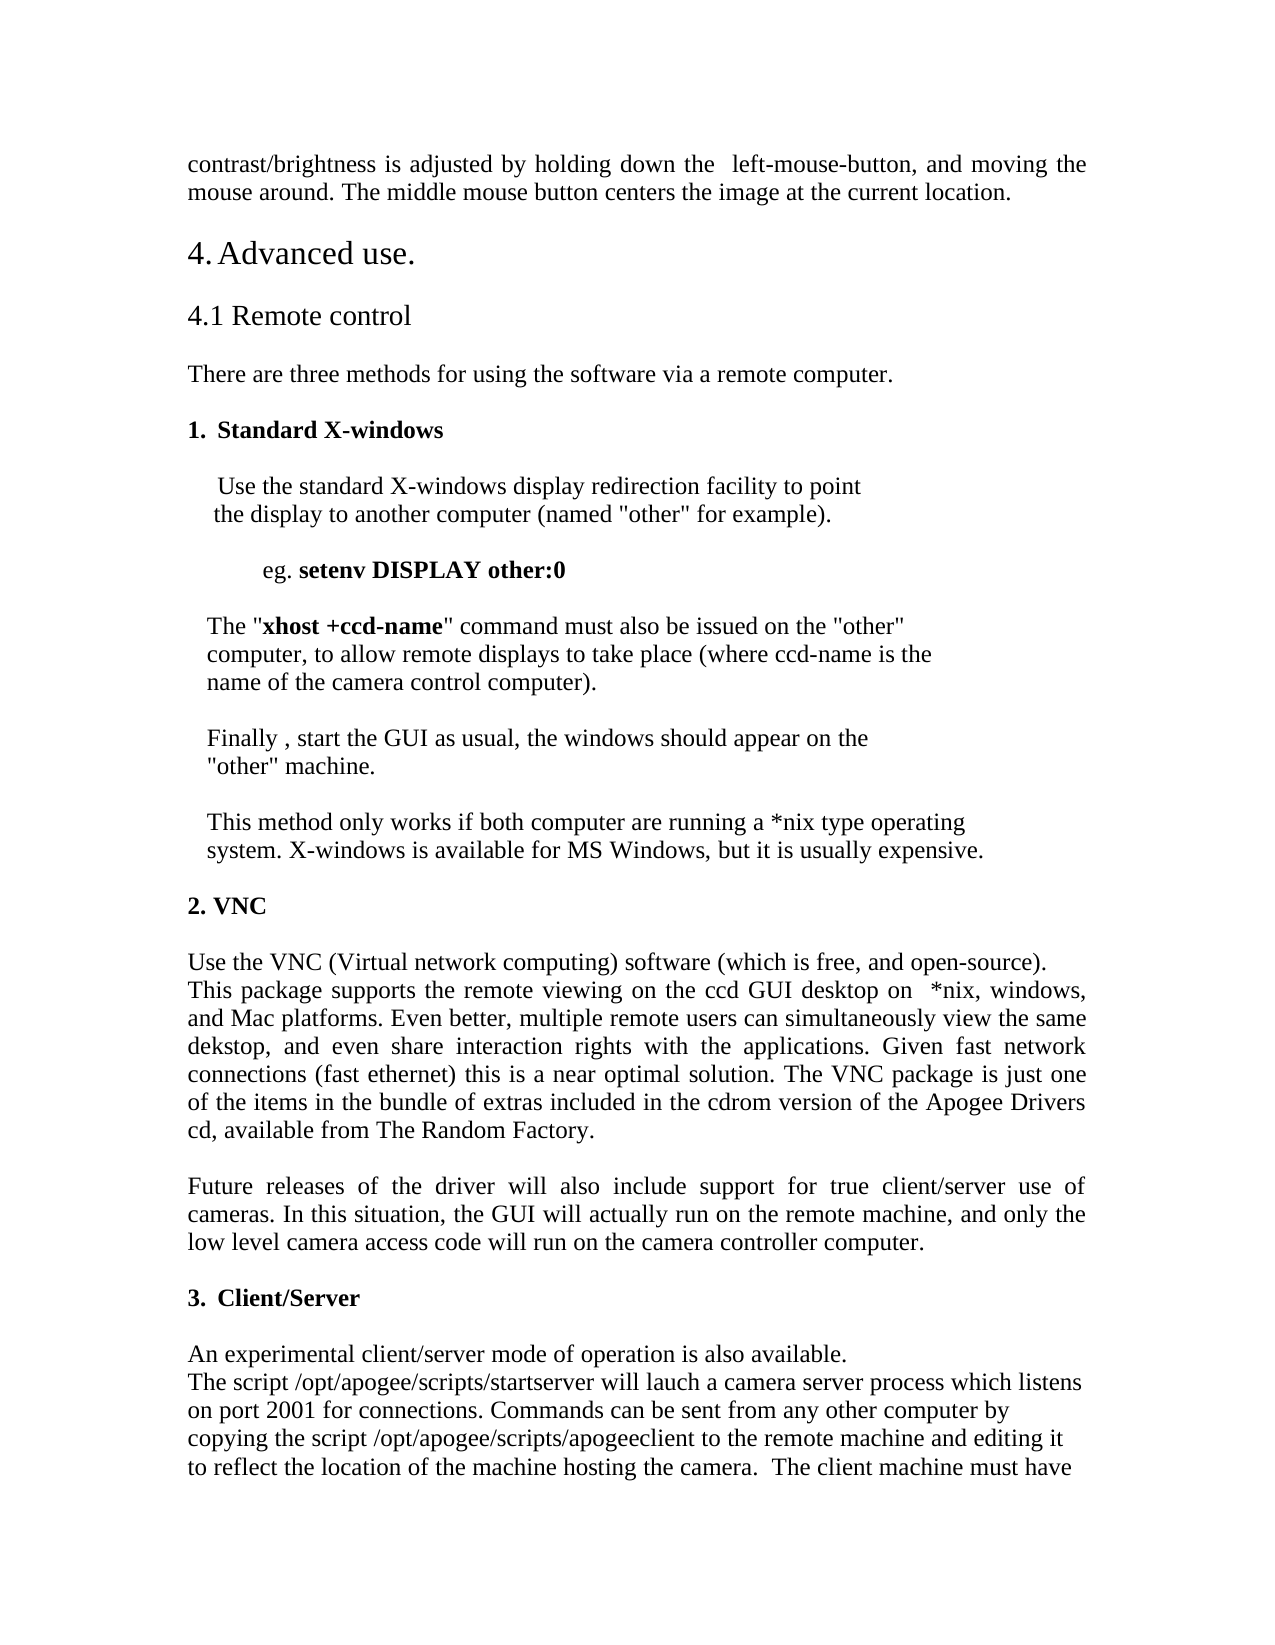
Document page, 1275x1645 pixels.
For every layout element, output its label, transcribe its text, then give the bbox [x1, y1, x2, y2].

text The "xhost +ccd-name" command must also be issued on the "other" [187, 612, 1087, 640]
text This method only works if both computer are running a *nix type operating [187, 808, 1087, 836]
text computer, to allow remote displays to take place (where ccd-name is the [187, 640, 1087, 668]
text Future releases of the driver will also include support for true client/server use of cameras. In this situation, the GUI will actually run on the remote machine, and only the low level camera access code will run on the camera controller computer. [187, 1172, 1087, 1256]
list Standard X-windows [187, 416, 1087, 444]
text 4.1 Remote control [187, 299, 1087, 332]
text 2. VNC [187, 892, 1087, 920]
text "other" machine. [187, 752, 1087, 780]
text An experimental client/server mode of operation is also available. [187, 1340, 1087, 1368]
text name of the camera control computer). [187, 668, 1087, 696]
text This package supports the remote viewing on the ccd GUI desktop on *nix, windows, and Mac platforms. Even better, multiple remote users can simultaneously view the same dekstop, and even share interaction rights with the applications. Given fast network connections (fast ethernet) this is a near optimal solution. The VNC package is just one of the items in the bundle of extras included in the cdrom version of the Apogee Drivers cd, available from The Random Factory. [187, 976, 1087, 1144]
list Client/Server [187, 1284, 1087, 1312]
list Use the standard X-windows display redirection facility to point [187, 472, 1087, 500]
text the display to another computer (named "other" for example). [187, 500, 1087, 528]
text The script /opt/apogee/scripts/startserver will lauch a camera server process which listens on port 2001 for connections. Commands can be sent from any other computer by copying the script /opt/apogee/scripts/apogeeclient to the remote machine and editing it to reflect the location of the machine hosting the camera. The client machine must have [187, 1368, 1087, 1480]
text eg. setenv DISPLAY other:0 [187, 556, 1087, 584]
list Advanced use. [187, 234, 1087, 271]
text Use the VNC (Virtual network computing) software (which is free, and open-source). [187, 948, 1087, 976]
text Finally , start the GUI as usual, the windows should appear on the [187, 724, 1087, 752]
text contrast/brightness is adjusted by holding down the left-mouse-button, and moving the mouse around. The middle mouse button centers the image at the current location. [187, 150, 1087, 206]
text system. X-windows is available for MS Windows, but it is usually expensive. [187, 836, 1087, 864]
text There are three methods for using the software via a remote computer. [187, 359, 1087, 388]
